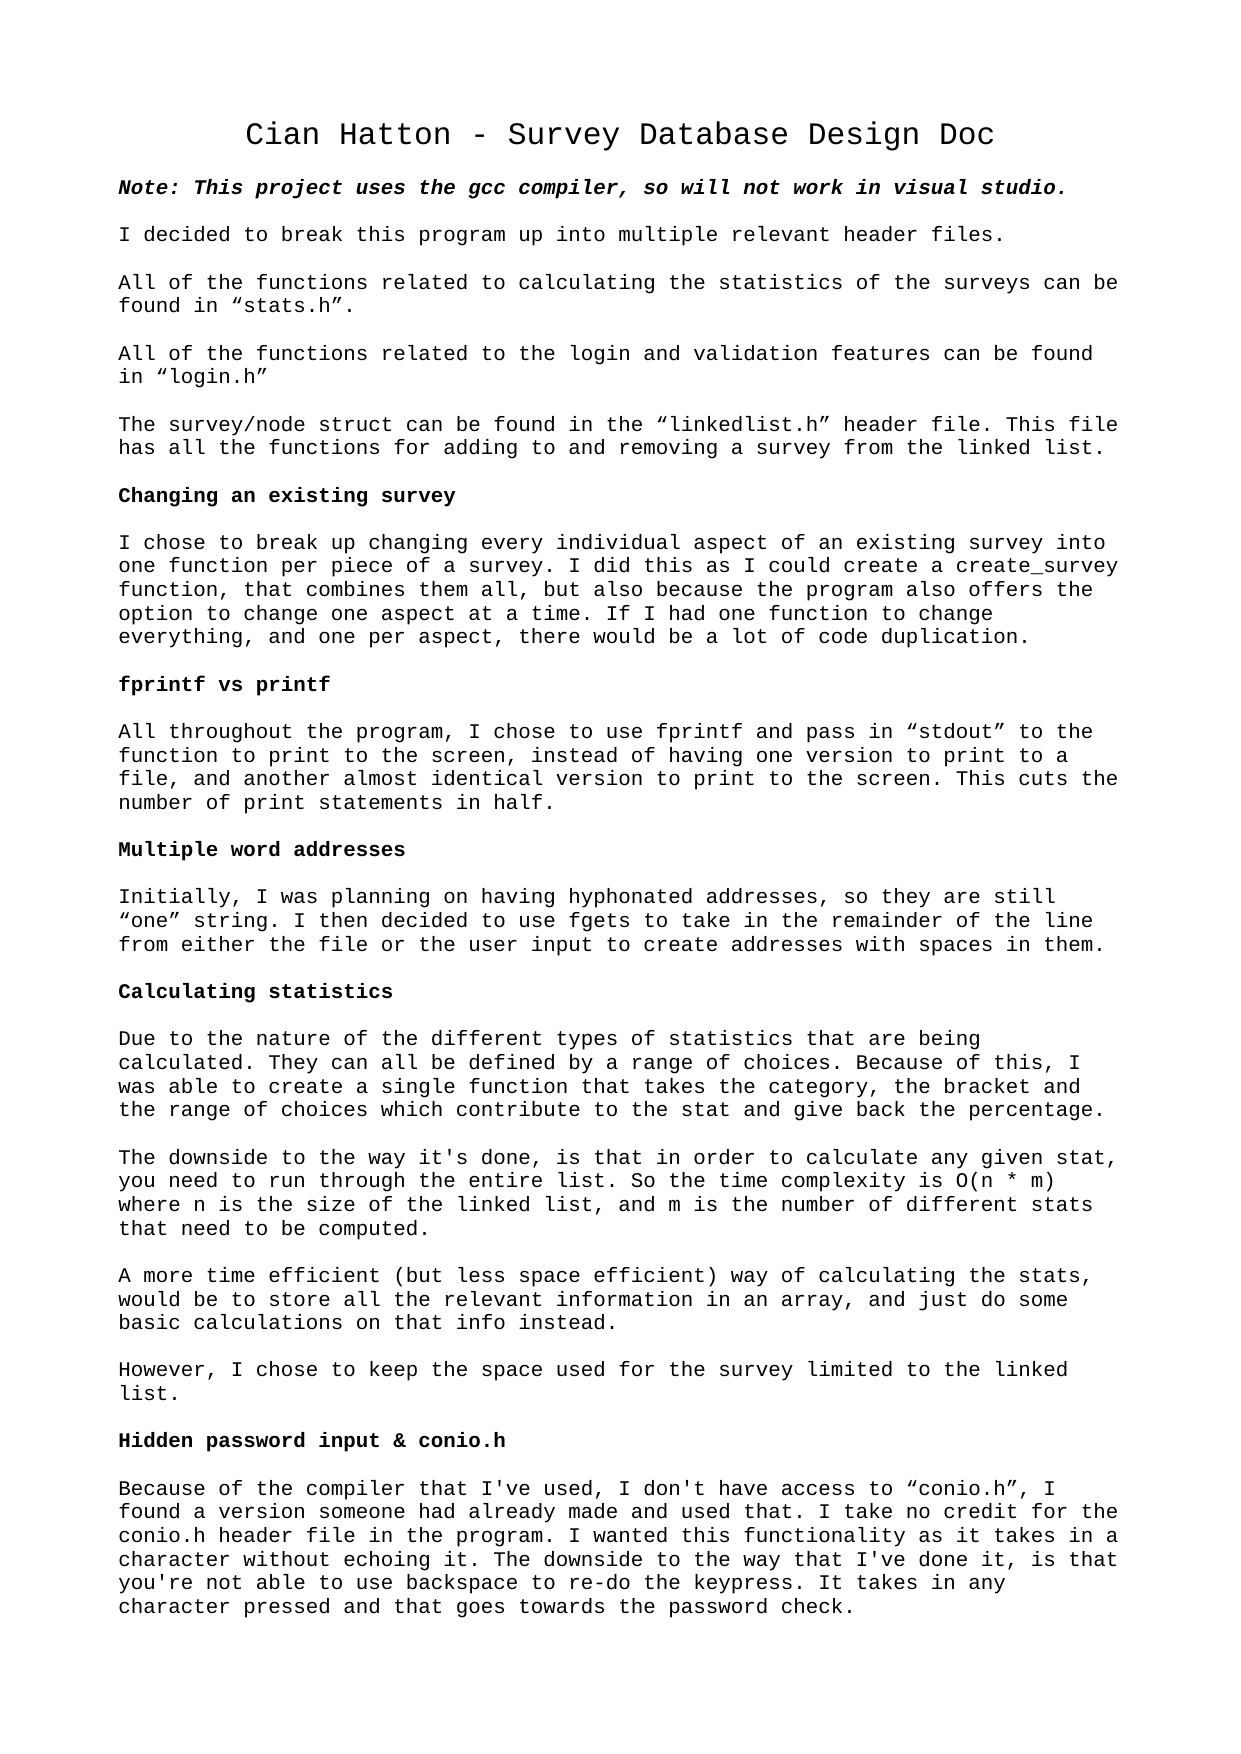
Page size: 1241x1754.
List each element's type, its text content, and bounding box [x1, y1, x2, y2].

text However, I chose to keep the space used for the survey limited to the linked list. [118, 1359, 1122, 1407]
text I decided to break this program up into multiple relevant header files. [118, 224, 1122, 248]
text Cian Hatton - Survey Database Design Doc [118, 118, 1122, 153]
text All of the functions related to the login and validation features can be found in “login.h” [118, 343, 1122, 390]
text The downside to the way it's done, is that in order to calculate any given stat, you need to run through the entire list. So the time complexity is O(n * m) where n is the size of the linked list, and m is the number of different stats that need to be computed. [118, 1147, 1122, 1241]
text A more time efficient (but less space efficient) way of calculating the stats, would be to store all the relevant information in an array, and just do some basic calculations on that info instead. [118, 1265, 1122, 1336]
text The survey/node struct can be found in the “linkedlist.h” header file. This file has all the functions for adding to and removing a survey from the linked list. [118, 414, 1122, 461]
text Because of the compiler that I've used, I don't have access to “conio.h”, I found a version someone had already made and used that. I take no credit for the conio.h header file in the program. I wanted this functionality as it takes in a character without echoing it. The downside to the way that I've done it, is that you're not able to use backspace to re-do the keypress. It takes in any character pressed and that goes towards the password check. [118, 1478, 1122, 1619]
text fprintf vs printf [118, 674, 1122, 697]
text Multiple word addresses [118, 839, 1122, 863]
text Hidden password input & conio.h [118, 1430, 1122, 1454]
text All of the functions related to calculating the statistics of the surveys can be found in “stats.h”. [118, 272, 1122, 319]
text Changing an existing survey [118, 484, 1122, 508]
text Initially, I was planning on having hyphonated addresses, so they are still “one” string. I then decided to use fgets to take in the remainder of the line from either the file or the user input to create addresses with spaces in them. [118, 887, 1122, 957]
text Due to the nature of the different types of statistics that are being calculated. They can all be defined by a range of choices. Because of this, I was able to create a single function that takes the category, the bracket and the range of choices which contribute to the stat and give back the percentage. [118, 1028, 1122, 1123]
text I chose to break up changing every individual aspect of an existing survey into one function per piece of a survey. I did this as I could create a create_survey function, that combines them all, but also because the program also offers the option to change one aspect at a time. If I had one function to change everything, and one per aspect, there would be a lot of code duplication. [118, 532, 1122, 650]
text All throughout the program, I chose to use fprintf and pass in “stdout” to the function to print to the screen, instead of having one version to print to a file, and another almost identical version to print to the screen. This cuts the number of print statements in half. [118, 721, 1122, 816]
text Calculating statistics [118, 981, 1122, 1005]
text Note: This project uses the gcc compiler, so will not work in visual studio. [118, 177, 1122, 201]
